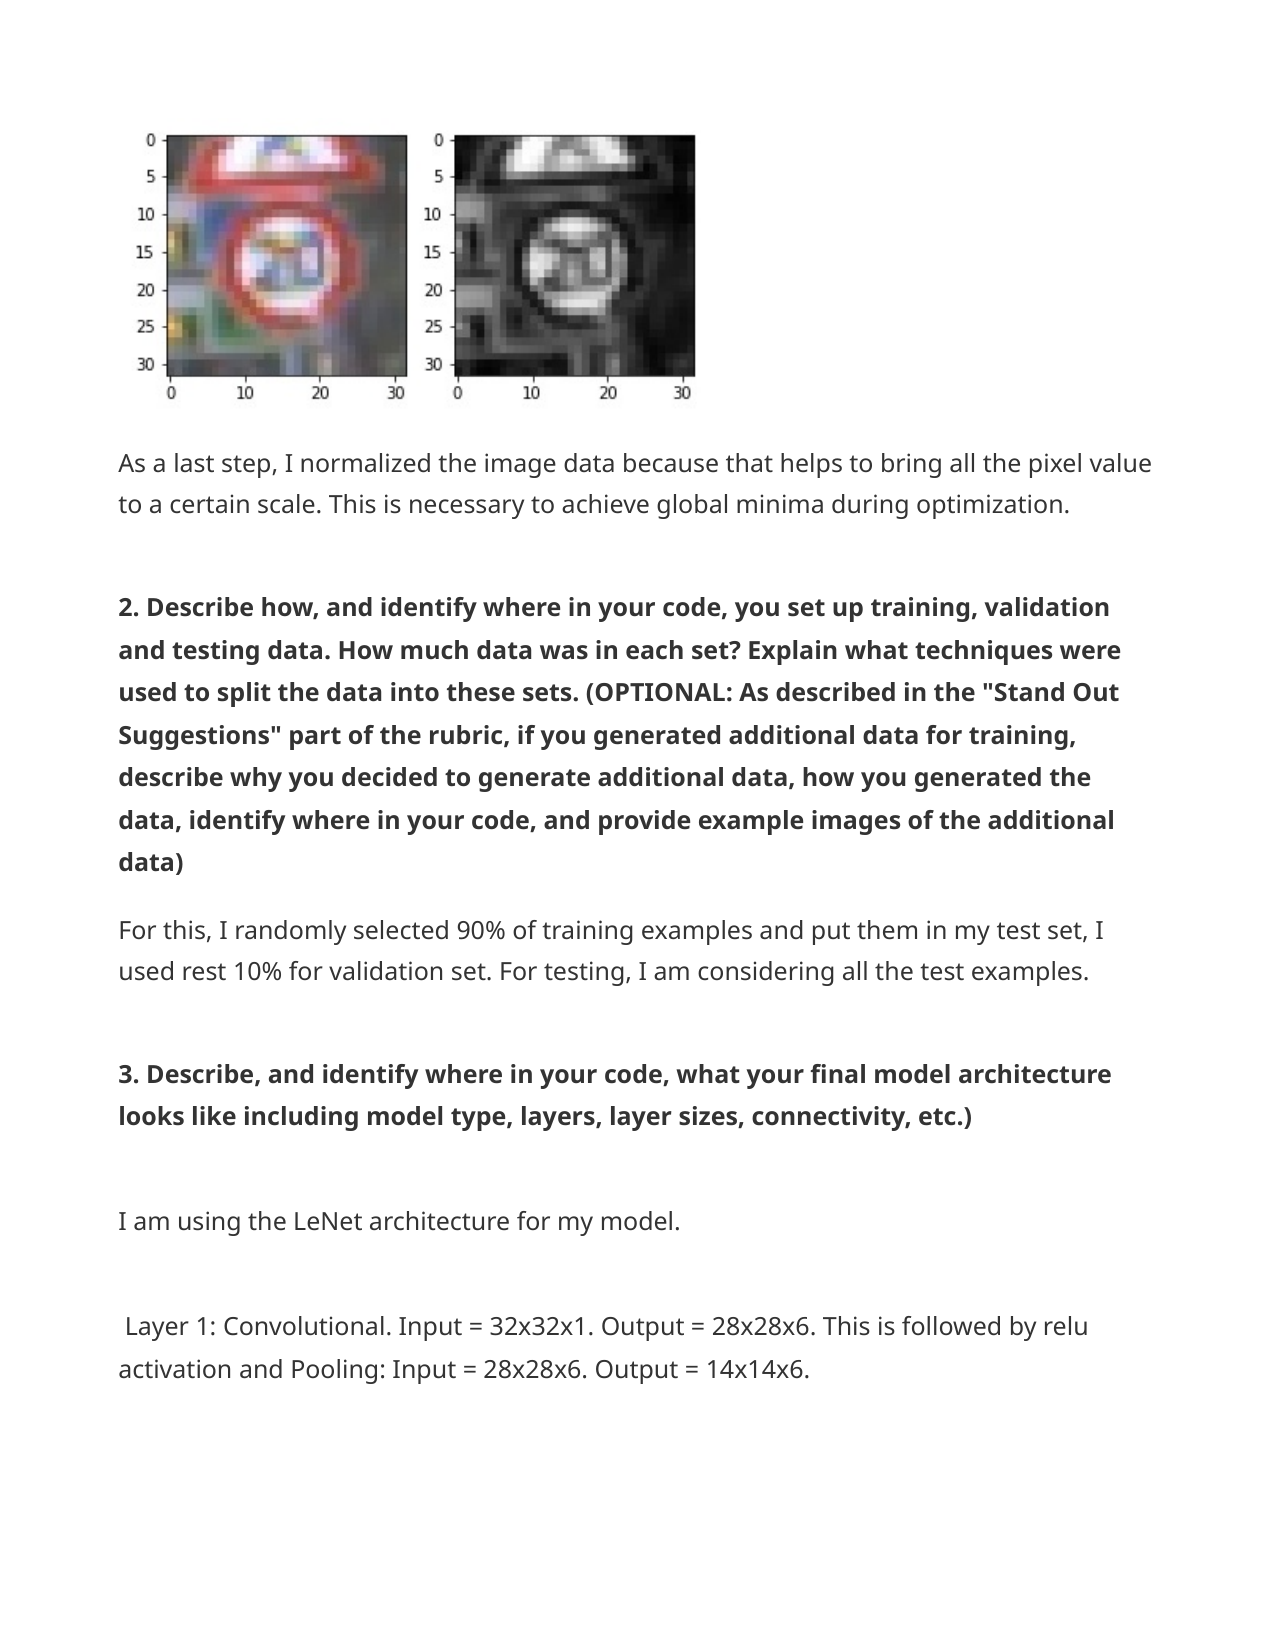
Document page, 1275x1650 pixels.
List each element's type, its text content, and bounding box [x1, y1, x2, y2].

text I am using the LeNet architecture for my model. [118, 1204, 1157, 1238]
text For this, I randomly selected 90% of training examples and put them in my test set, I used rest 10% for validation set. For testing, I am considering all the test examples. [118, 912, 1157, 987]
subtitle 2. Describe how, and identify where in your code, you set up training, validation and testing data. How much data was in each set? Explain what techniques were used to split the data into these sets. (OPTIONAL: As described in the "Stand Out Suggestions" part of the rubric, if you generated additional data for training, describe why you decided to generate additional data, how you generated the data, identify where in your code, and provide example images of the additional data) [118, 590, 1157, 879]
picture [118, 118, 719, 415]
text Layer 1: Convolutional. Input = 32x32x1. Output = 28x28x6. This is followed by relu activation and Pooling: Input = 28x28x6. Output = 14x14x6. [118, 1309, 1157, 1386]
subtitle 3. Describe, and identify where in your code, what your final model architecture looks like including model type, layers, layer sizes, connectivity, etc.) [118, 1057, 1157, 1133]
text As a last step, I normalized the image data because that helps to bring all the pixel value to a certain scale. This is necessary to achieve global minima during optimization. [118, 446, 1157, 521]
